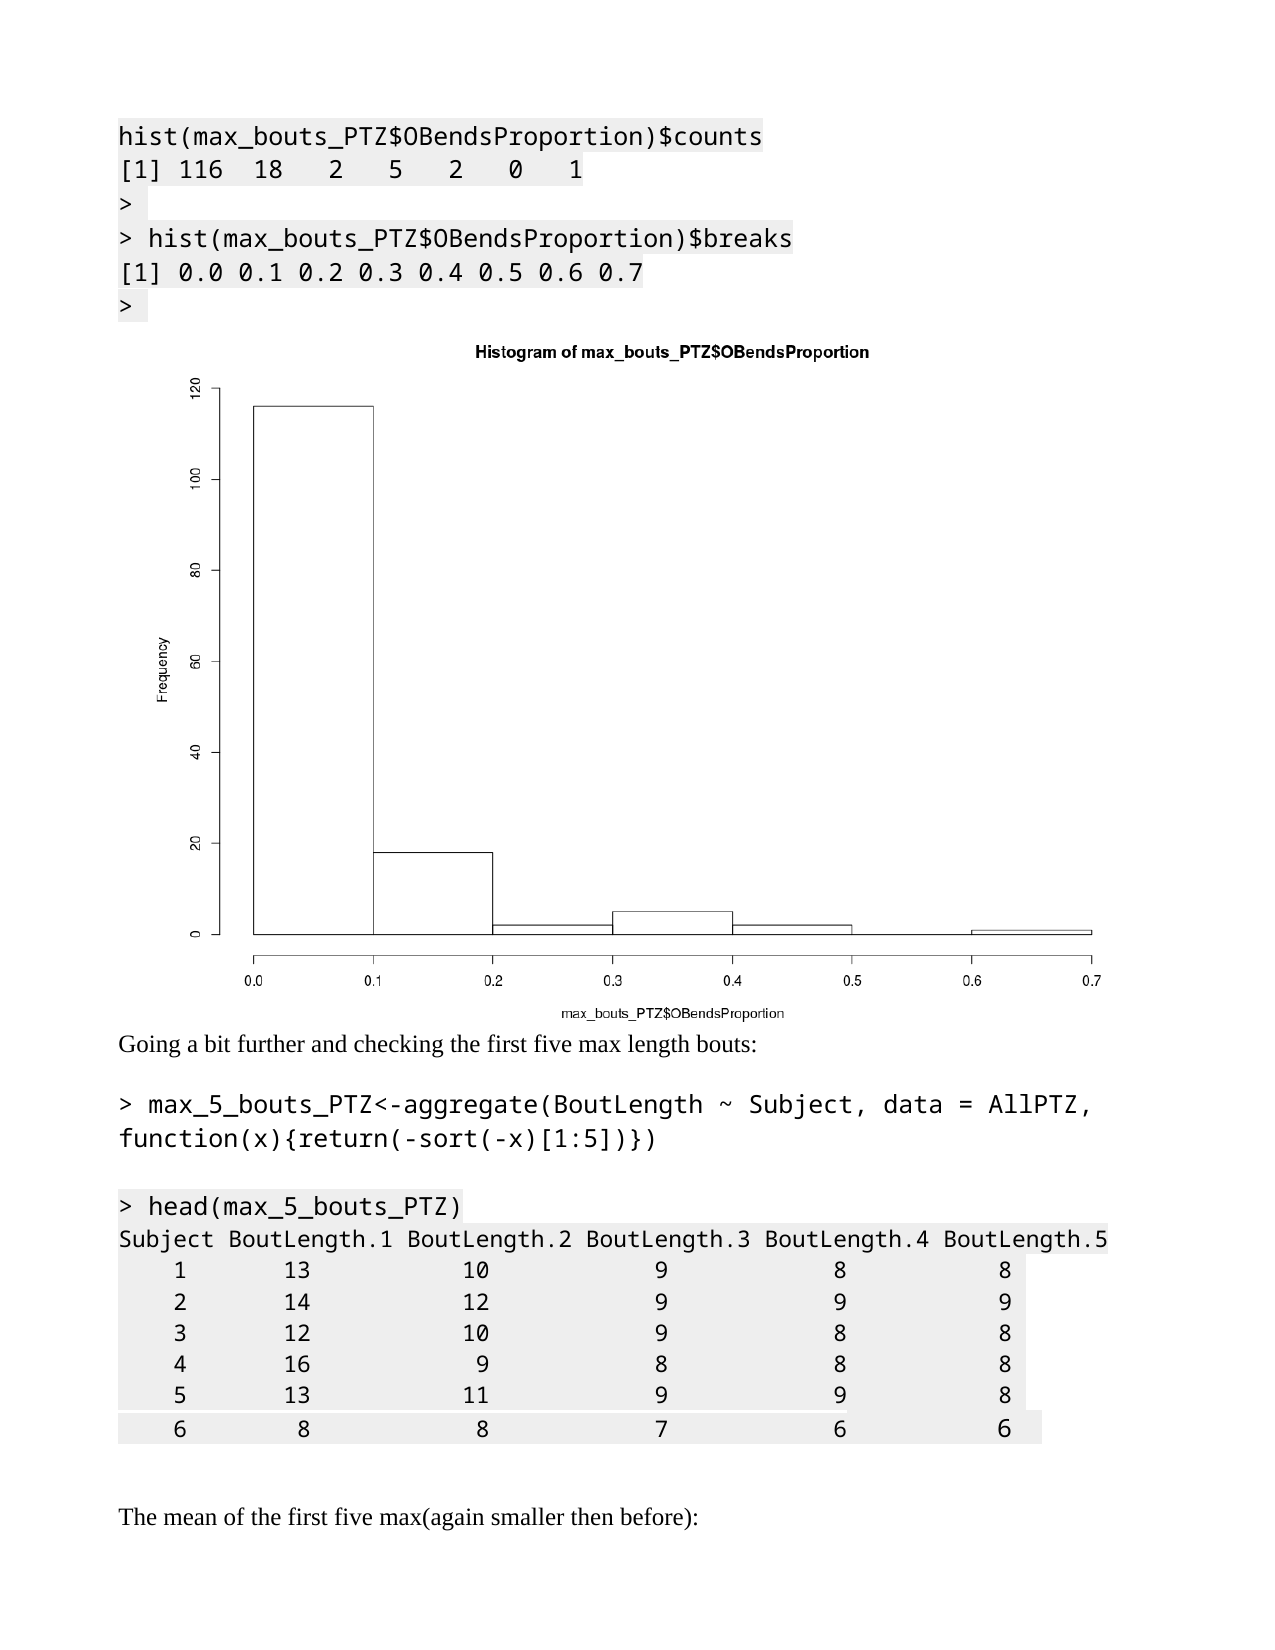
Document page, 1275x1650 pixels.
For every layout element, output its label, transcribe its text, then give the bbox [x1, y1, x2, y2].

text Going a bit further and checking the first five max length bouts: [118, 409, 1157, 1058]
text The mean of the first five max(again smaller then before): [118, 1502, 1157, 1531]
text [1] 0.0 0.1 0.2 0.3 0.4 0.5 0.6 0.7 [118, 254, 1157, 288]
text > max_5_bouts_PTZ<-aggregate(BoutLength ~ Subject, data = AllPTZ, function(x){return(-sort(-x)[1:5])}) [118, 1087, 1157, 1155]
text 1 13 10 9 8 8 [118, 1254, 1157, 1285]
text Subject BoutLength.1 BoutLength.2 BoutLength.3 BoutLength.4 BoutLength.5 [118, 1223, 1157, 1254]
text [1] 116 18 2 5 2 0 1 [118, 152, 1157, 186]
text > [118, 186, 1157, 220]
text 2 14 12 9 9 9 [118, 1285, 1157, 1317]
text 6 8 8 7 6 6 [118, 1410, 1157, 1444]
text > head(max_5_bouts_PTZ) [118, 1189, 1157, 1223]
text 4 16 9 8 8 8 [118, 1348, 1157, 1379]
text 3 12 10 9 8 8 [118, 1317, 1157, 1348]
text 5 13 11 9 9 8 [118, 1379, 1157, 1410]
text > [118, 288, 1157, 322]
picture [156, 331, 1119, 1030]
text hist(max_bouts_PTZ$OBendsProportion)$counts [118, 118, 1157, 152]
text > hist(max_bouts_PTZ$OBendsProportion)$breaks [118, 220, 1157, 254]
